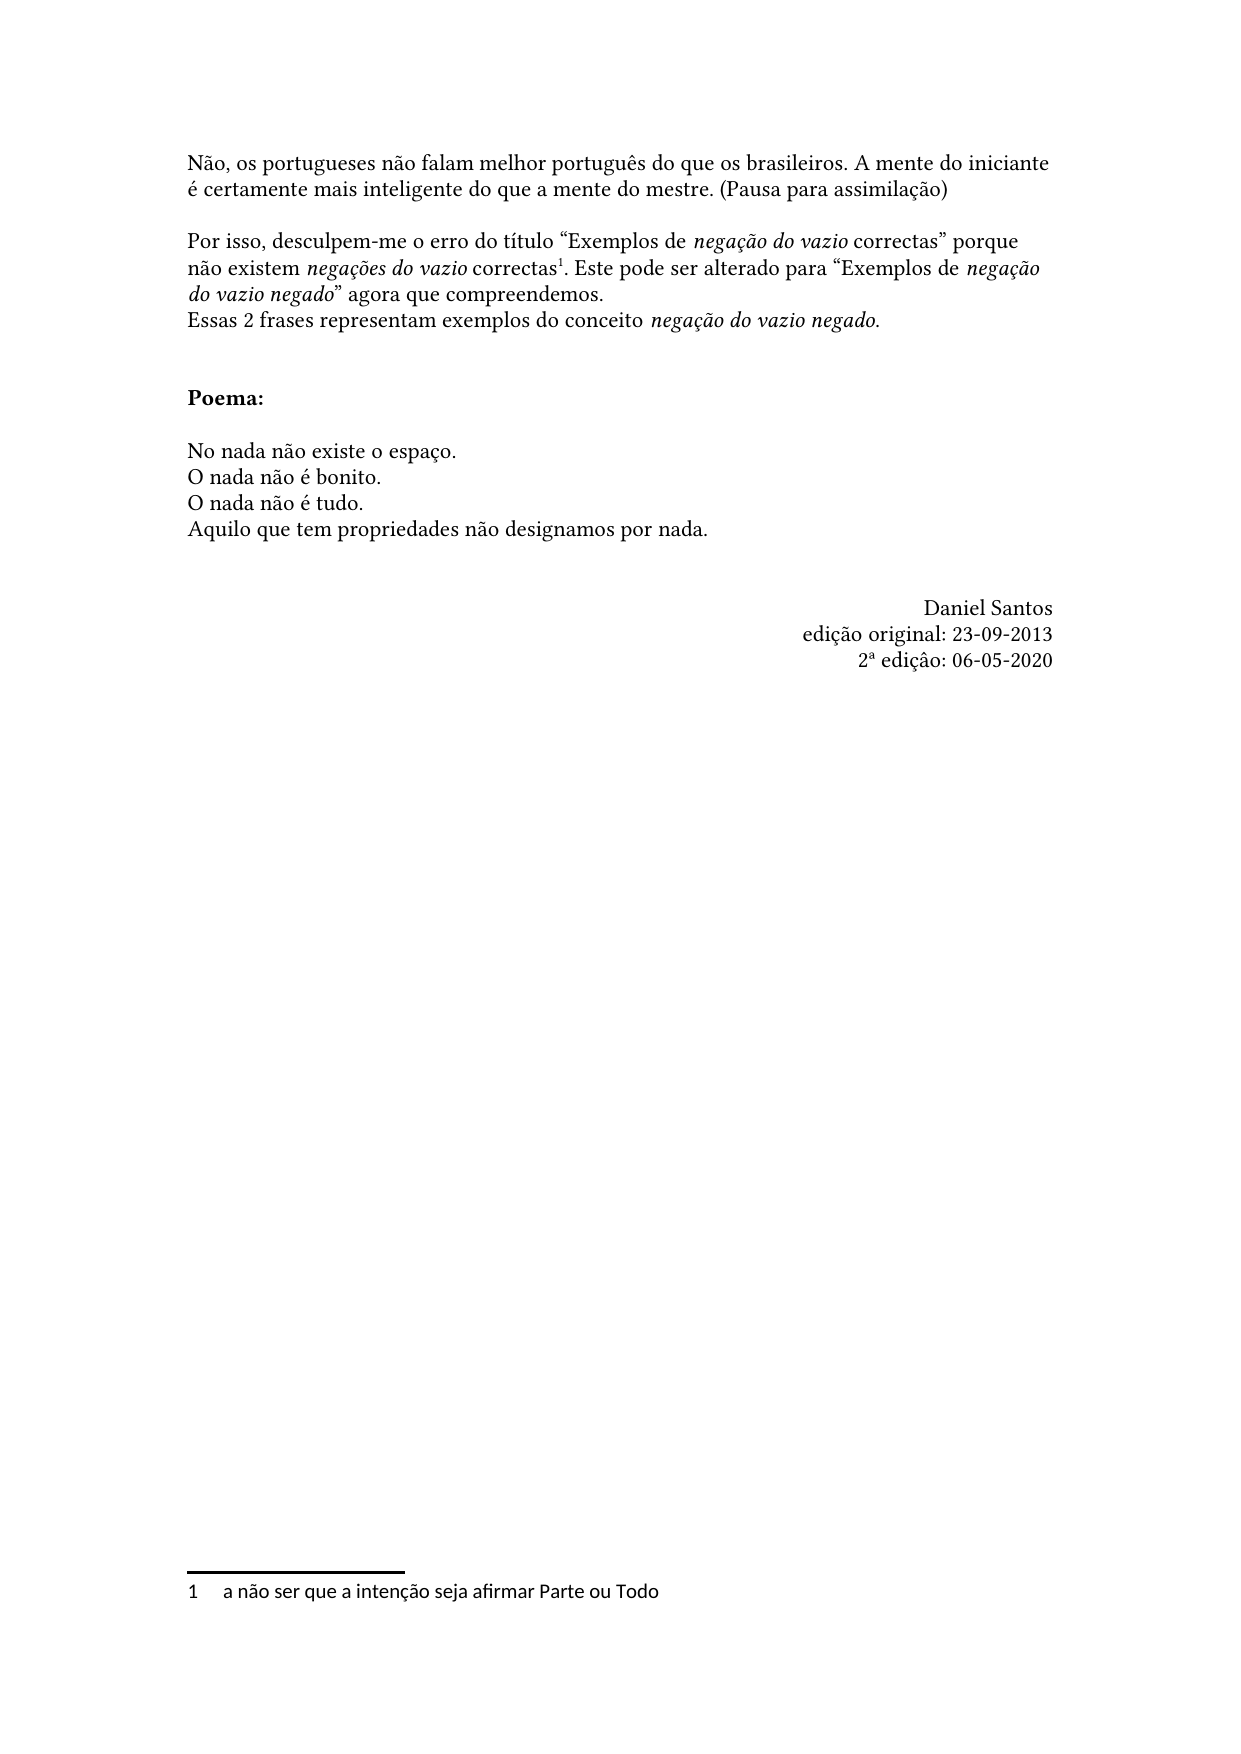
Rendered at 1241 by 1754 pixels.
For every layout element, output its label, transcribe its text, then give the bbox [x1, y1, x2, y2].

text Poema: [187, 385, 1053, 411]
text O nada não é bonito. [187, 464, 1053, 490]
text Daniel Santos [187, 594, 1053, 621]
text Por isso, desculpem-me o erro do título “Exemplos de negação do vazio correctas” porque não existem negações do vazio correctas. Este pode ser alterado para “Exemplos de negação do vazio negado” agora que compreendemos. [187, 228, 1053, 307]
text a não ser que a intenção seja afirmar Parte ou Todo [187, 1578, 1053, 1604]
text edição original: 23-09-2013 [187, 621, 1053, 647]
text 2ª ediçâo: 06-05-2020 [187, 647, 1053, 673]
text Aquilo que tem propriedades não designamos por nada. [187, 516, 1053, 542]
text Essas 2 frases representam exemplos do conceito negação do vazio negado. [187, 307, 1053, 333]
text O nada não é tudo. [187, 490, 1053, 516]
text No nada não existe o espaço. [187, 438, 1053, 464]
text Não, os portugueses não falam melhor português do que os brasileiros. A mente do iniciante é certamente mais inteligente do que a mente do mestre. (Pausa para assimilação) [187, 150, 1053, 202]
